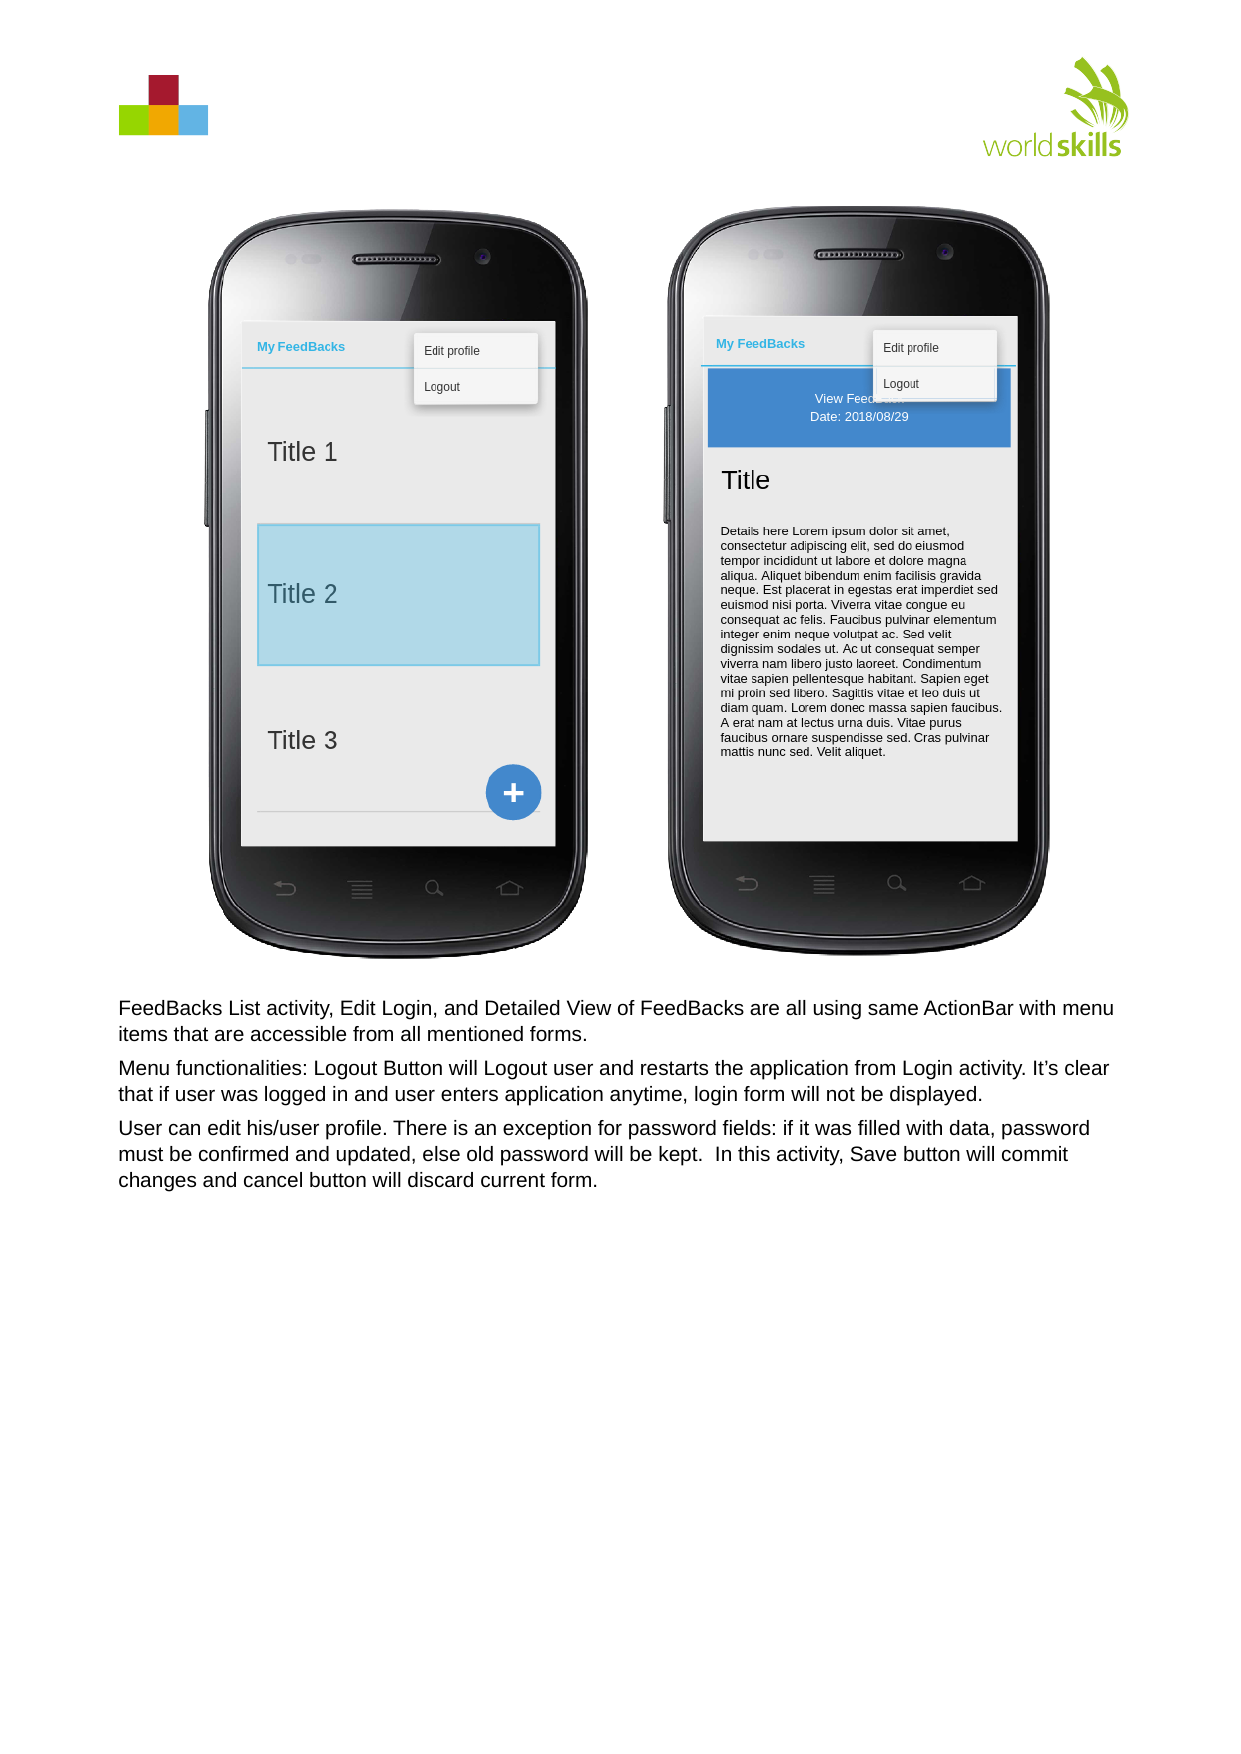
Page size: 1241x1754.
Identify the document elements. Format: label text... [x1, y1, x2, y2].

text FeedBacks List activity, Edit Login, and Detailed View of FeedBacks are all using same ActionBar with menu items that are accessible from all mentioned forms. [118, 996, 1122, 1046]
picture [967, 40, 1145, 172]
picture [118, 59, 209, 152]
text Menu functionalities: Logout Button will Logout user and restarts the application from Login activity. It’s clear that if user was logged in and user enters application anytime, login form will not be displayed. [118, 1056, 1122, 1106]
picture [118, 206, 1123, 960]
text User can edit his/user profile. There is an exception for password fields: if it was filled with data, password must be confirmed and updated, else old password will be kept. In this activity, Save button will commit changes and cancel button will discard current form. [118, 1116, 1122, 1191]
